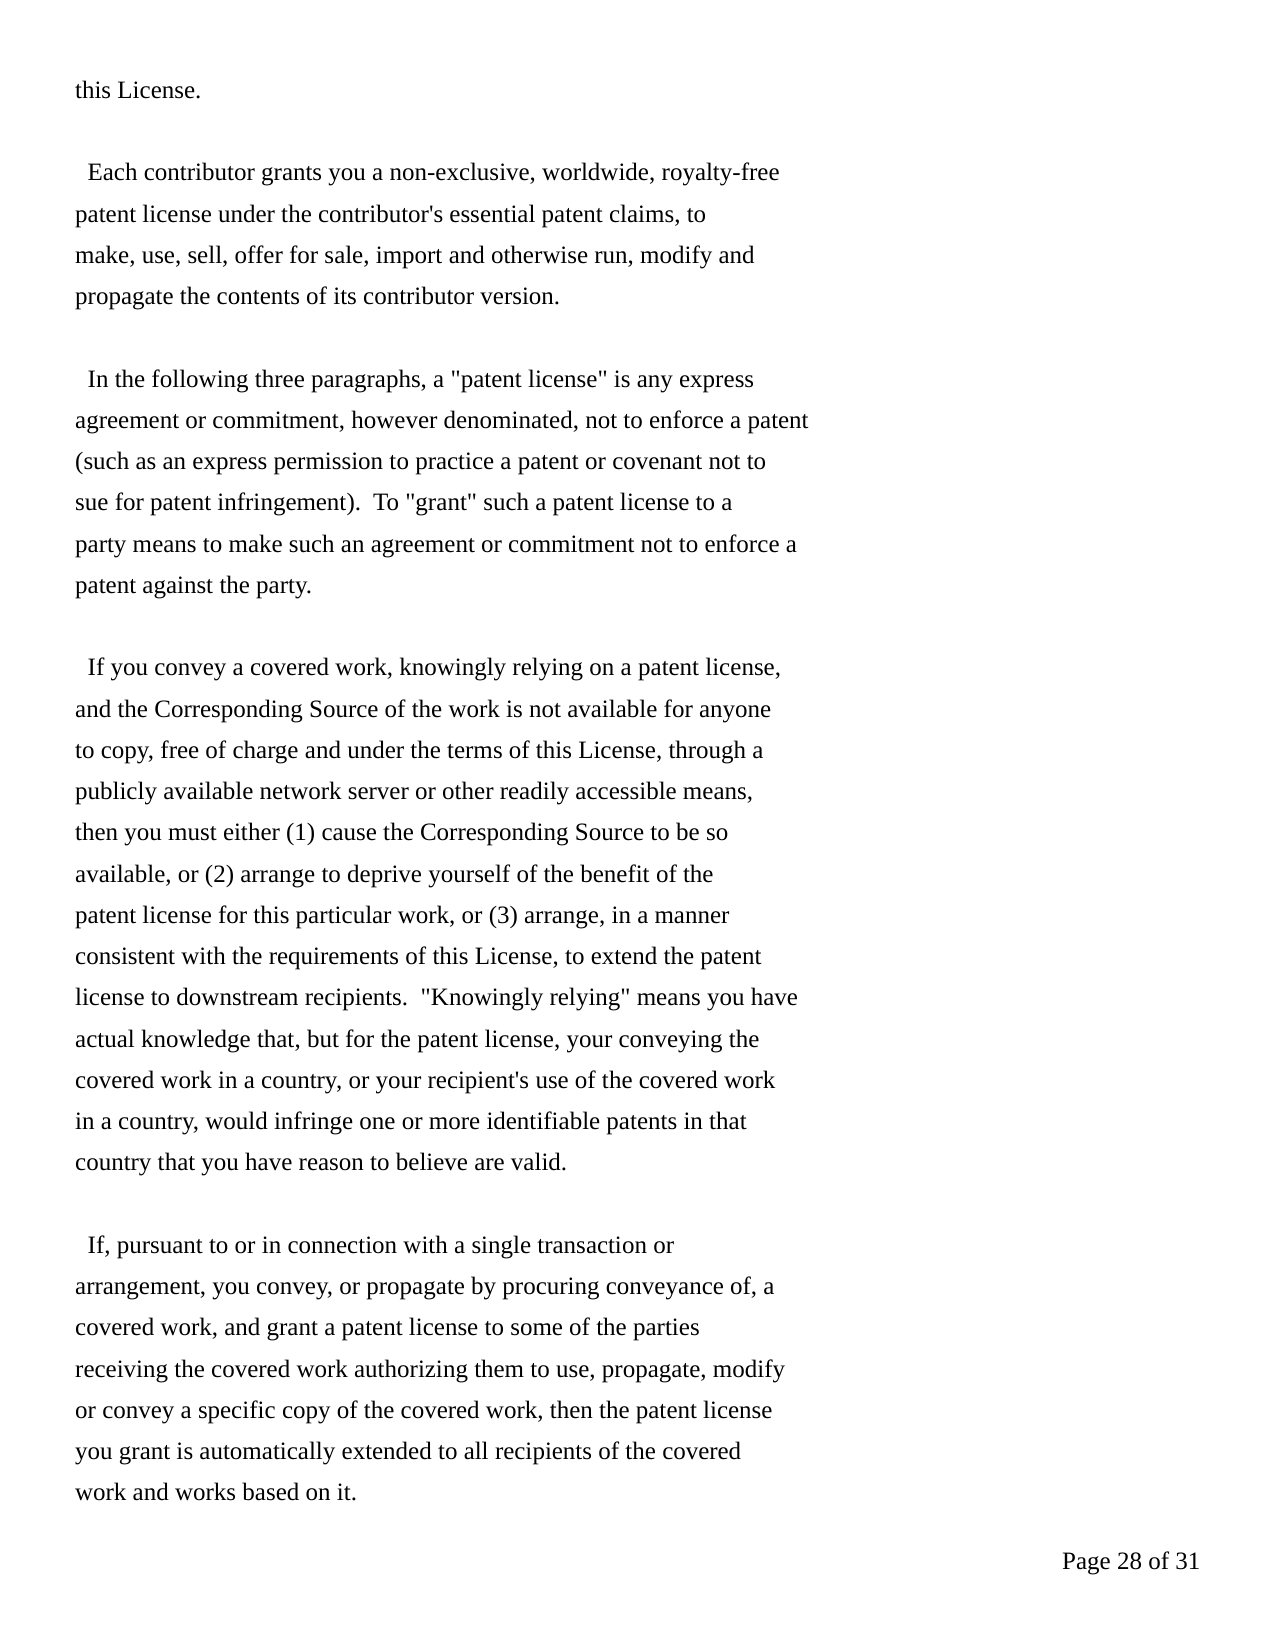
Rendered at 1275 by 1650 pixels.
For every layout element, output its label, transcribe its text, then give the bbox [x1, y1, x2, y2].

text patent license for this particular work, or (3) arrange, in a manner [75, 900, 1200, 929]
text propagate the contents of its contributor version. [75, 281, 1200, 310]
text (such as an express permission to practice a patent or covenant not to [75, 446, 1200, 475]
text agreement or commitment, however denominated, not to enforce a patent [75, 405, 1200, 434]
text to copy, free of charge and under the terms of this License, through a [75, 735, 1200, 764]
text then you must either (1) cause the Corresponding Source to be so [75, 817, 1200, 846]
text actual knowledge that, but for the patent license, your conveying the [75, 1024, 1200, 1052]
text license to downstream recipients. "Knowingly relying" means you have [75, 982, 1200, 1011]
text publicly available network server or other readily accessible means, [75, 776, 1200, 805]
text Each contributor grants you a non-exclusive, worldwide, royalty-free [75, 157, 1200, 186]
text or convey a specific copy of the covered work, then the patent license [75, 1395, 1200, 1424]
text in a country, would infringe one or more identifiable patents in that [75, 1106, 1200, 1135]
text patent against the party. [75, 570, 1200, 599]
text If, pursuant to or in connection with a single transaction or [75, 1230, 1200, 1259]
text and the Corresponding Source of the work is not available for anyone [75, 694, 1200, 722]
text In the following three paragraphs, a "patent license" is any express [75, 364, 1200, 392]
text sue for patent infringement). To "grant" such a patent license to a [75, 487, 1200, 516]
text make, use, sell, offer for sale, import and otherwise run, modify and [75, 240, 1200, 269]
text work and works based on it. [75, 1477, 1200, 1506]
text this License. [75, 75, 1200, 104]
text arrangement, you convey, or propagate by procuring conveyance of, a [75, 1271, 1200, 1300]
text If you convey a covered work, knowingly relying on a patent license, [75, 652, 1200, 681]
text available, or (2) arrange to deprive yourself of the benefit of the [75, 859, 1200, 887]
text party means to make such an agreement or commitment not to enforce a [75, 529, 1200, 557]
text receiving the covered work authorizing them to use, propagate, modify [75, 1354, 1200, 1382]
text you grant is automatically extended to all recipients of the covered [75, 1436, 1200, 1465]
text covered work in a country, or your recipient's use of the covered work [75, 1065, 1200, 1094]
text patent license under the contributor's essential patent claims, to [75, 199, 1200, 227]
text consistent with the requirements of this License, to extend the patent [75, 941, 1200, 970]
text covered work, and grant a patent license to some of the parties [75, 1312, 1200, 1341]
text country that you have reason to believe are valid. [75, 1147, 1200, 1176]
